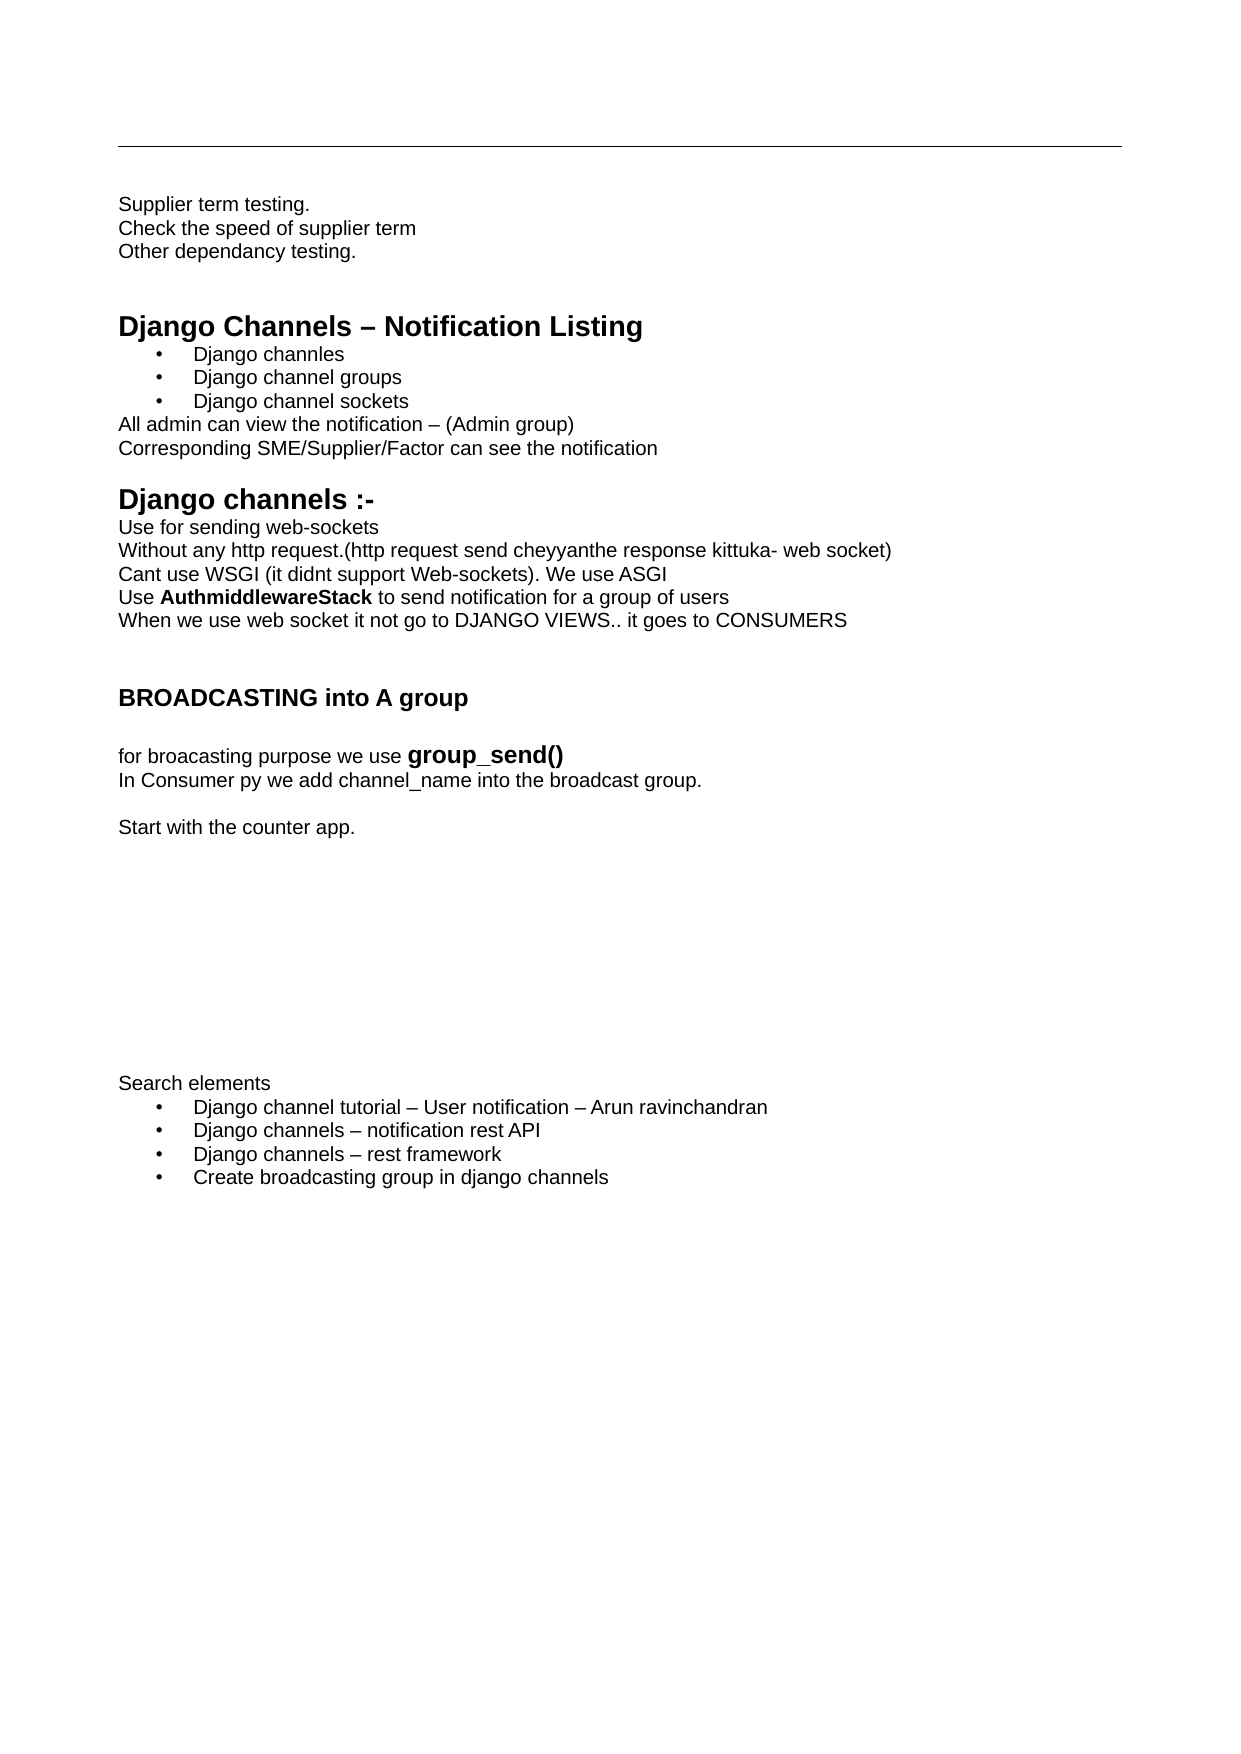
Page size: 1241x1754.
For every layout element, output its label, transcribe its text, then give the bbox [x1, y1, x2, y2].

list Django channels – notification rest API [156, 1118, 1122, 1142]
text Supplier term testing. [118, 193, 1122, 216]
list Create broadcasting group in django channels [156, 1165, 1122, 1189]
list Django channel groups [156, 366, 1122, 389]
text Check the speed of supplier term [118, 216, 1122, 239]
list Django channels – rest framework [156, 1142, 1122, 1165]
text In Consumer py we add channel_name into the broadcast group. [118, 768, 1122, 792]
list Django channel sockets [156, 389, 1122, 412]
text for broacasting purpose we use group_send() [118, 740, 1122, 768]
text Search elements [118, 1072, 1122, 1095]
text Start with the counter app. [118, 815, 1122, 838]
text All admin can view the notification – (Admin group) [118, 412, 1122, 436]
list Django channel tutorial – User notification – Arun ravinchandran [156, 1095, 1122, 1118]
text Without any http request.(http request send cheyyanthe response kittuka- web socket) [118, 539, 1122, 562]
text Django Channels – Notification Listing [118, 309, 1122, 342]
text Use for sending web-sockets [118, 515, 1122, 539]
list Django channles [156, 342, 1122, 366]
text Corresponding SME/Supplier/Factor can see the notification [118, 436, 1122, 459]
text Use AuthmiddlewareStack to send notification for a group of users [118, 585, 1122, 609]
text When we use web socket it not go to DJANGO VIEWS.. it goes to CONSUMERS [118, 609, 1122, 632]
text Django channels :- [118, 482, 1122, 515]
text Cant use WSGI (it didnt support Web-sockets). We use ASGI [118, 562, 1122, 585]
text BROADCASTING into A group [118, 684, 1122, 712]
text Other dependancy testing. [118, 239, 1122, 263]
